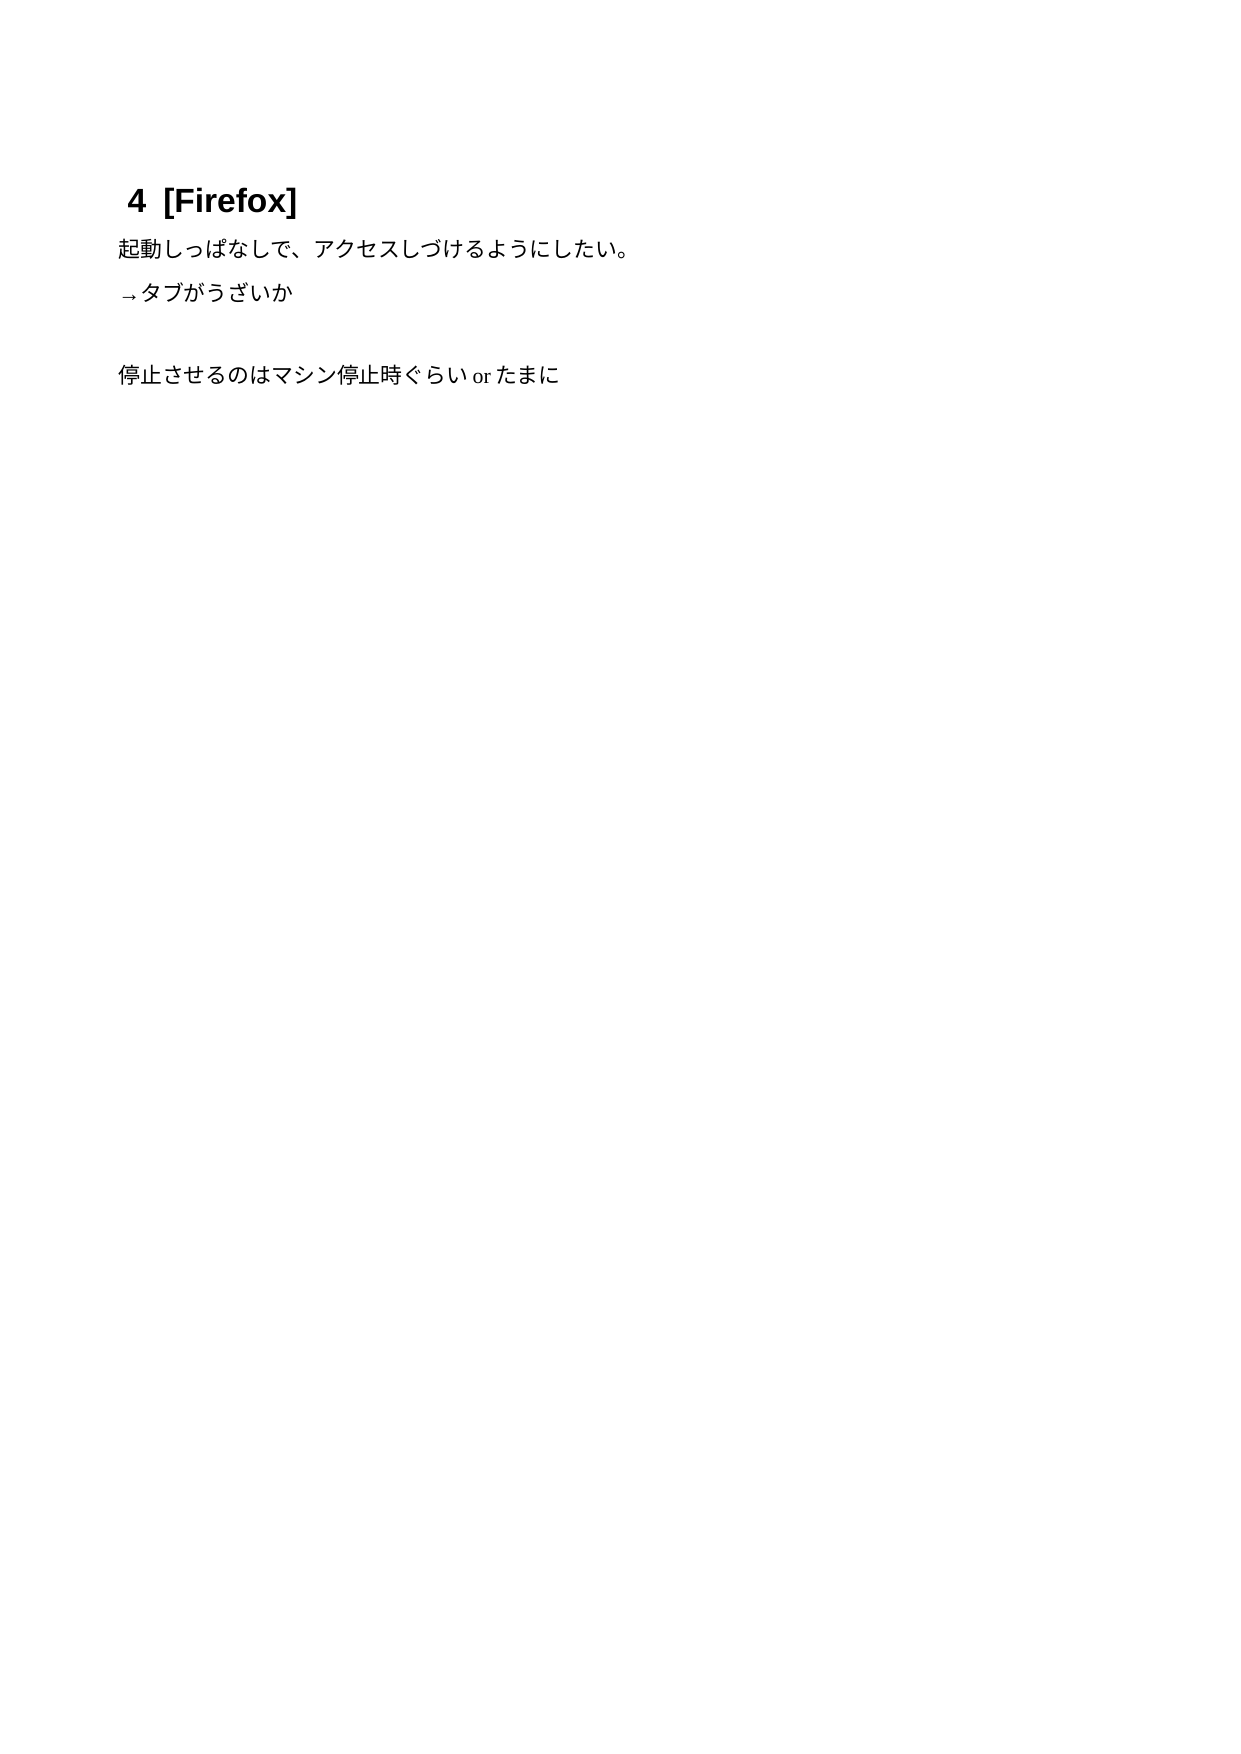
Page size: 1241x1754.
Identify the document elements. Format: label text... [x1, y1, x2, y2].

text →タブがうざいか [118, 276, 1122, 308]
text 停止させるのはマシン停止時ぐらいorたまに [118, 358, 1122, 390]
text 起動しっぱなしで、アクセスしづけるようにしたい。 [118, 232, 1122, 264]
subtitle [Firefox] [118, 181, 1122, 219]
